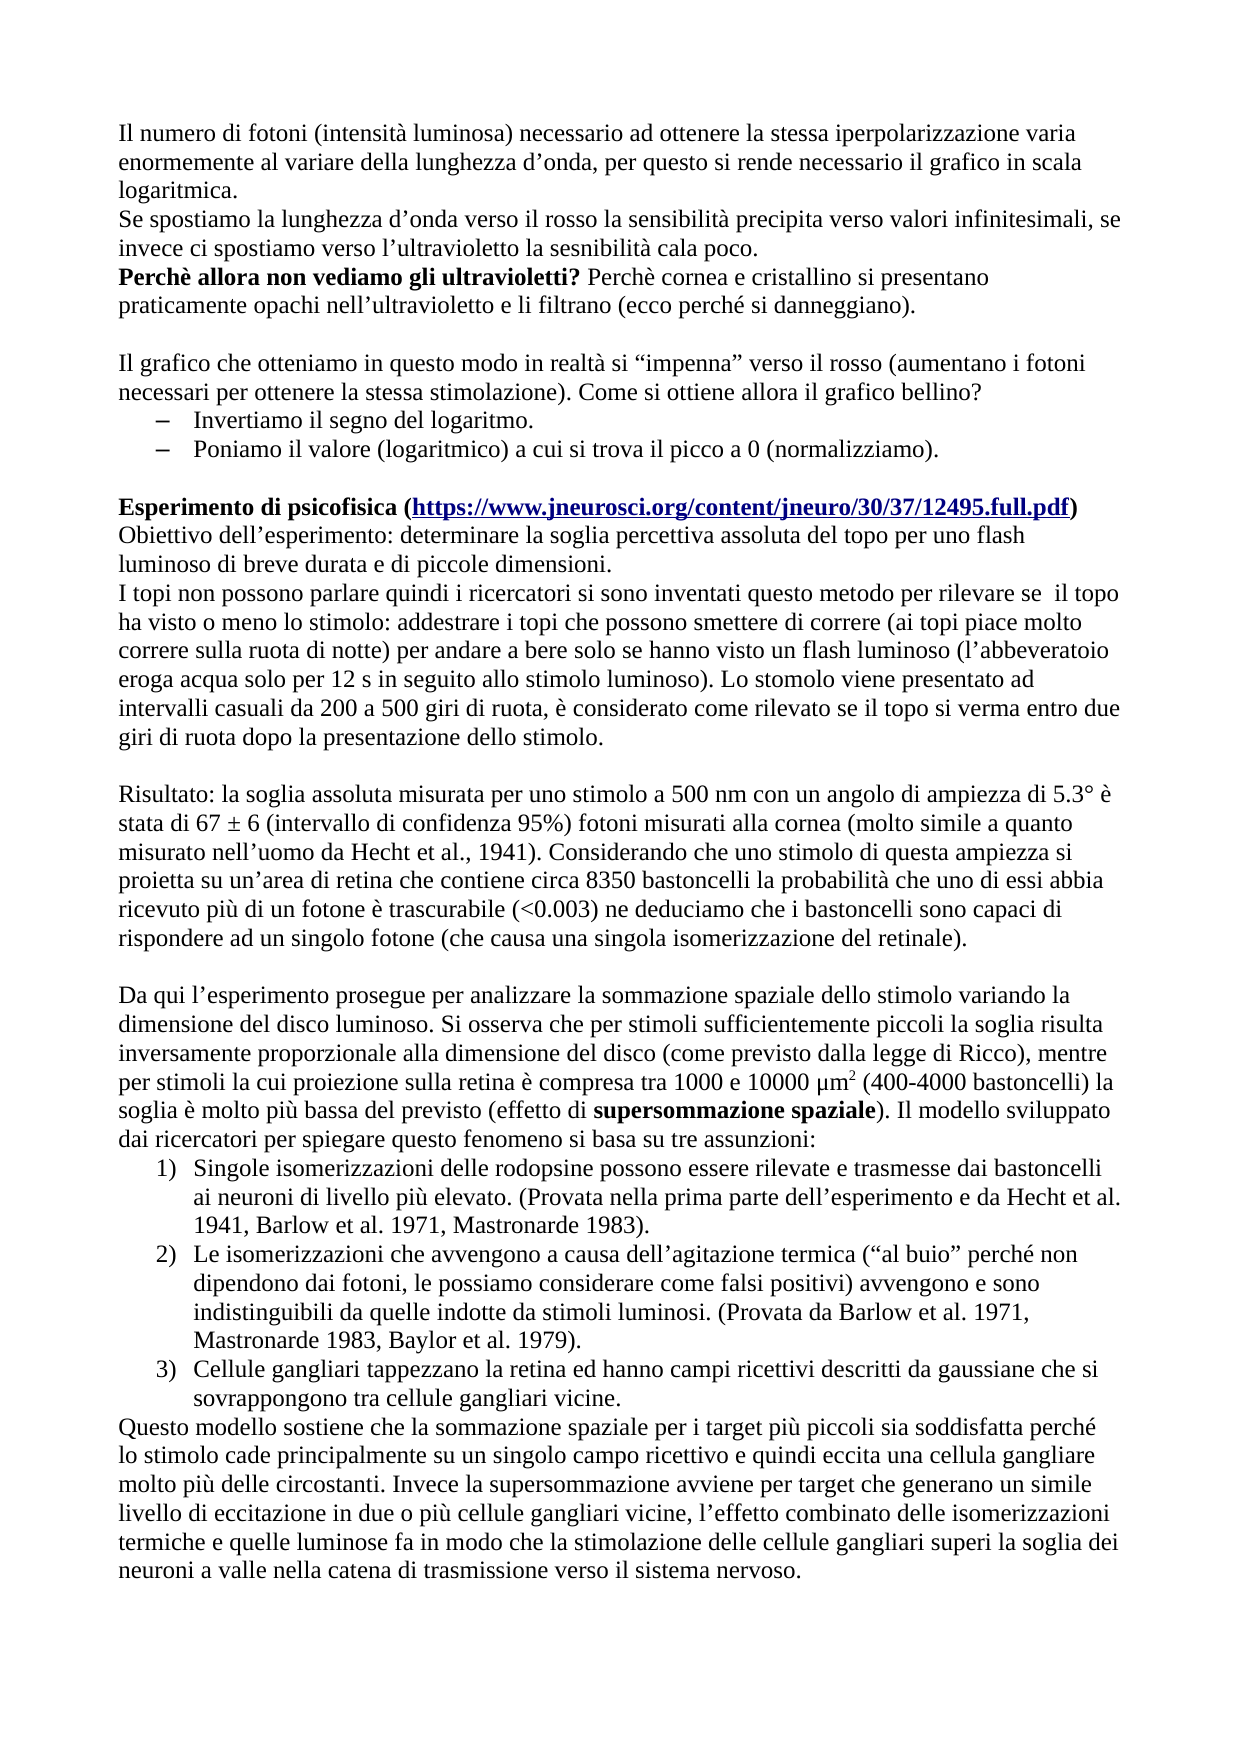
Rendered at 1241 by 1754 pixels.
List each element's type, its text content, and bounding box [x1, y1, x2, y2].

list Poniamo il valore (logaritmico) a cui si trova il picco a 0 (normalizziamo). [156, 434, 1122, 463]
text Se spostiamo la lunghezza d’onda verso il rosso la sensibilità precipita verso valori infinitesimali, se invece ci spostiamo verso l’ultravioletto la sesnibilità cala poco. [118, 204, 1122, 262]
text Il grafico che otteniamo in questo modo in realtà si “impenna” verso il rosso (aumentano i fotoni necessari per ottenere la stessa stimolazione). Come si ottiene allora il grafico bellino? [118, 348, 1122, 406]
text Da qui l’esperimento prosegue per analizzare la sommazione spaziale dello stimolo variando la dimensione del disco luminoso. Si osserva che per stimoli sufficientemente piccoli la soglia risulta inversamente proporzionale alla dimensione del disco (come previsto dalla legge di Ricco), mentre per stimoli la cui proiezione sulla retina è compresa tra 1000 e 10000 μm2 (400-4000 bastoncelli) la soglia è molto più bassa del previsto (effetto di supersommazione spaziale). Il modello sviluppato dai ricercatori per spiegare questo fenomeno si basa su tre assunzioni: [118, 981, 1122, 1153]
text Il numero di fotoni (intensità luminosa) necessario ad ottenere la stessa iperpolarizzazione varia enormemente al variare della lunghezza d’onda, per questo si rende necessario il grafico in scala logaritmica. [118, 118, 1122, 204]
text Risultato: la soglia assoluta misurata per uno stimolo a 500 nm con un angolo di ampiezza di 5.3° è stata di 67 ± 6 (intervallo di confidenza 95%) fotoni misurati alla cornea (molto simile a quanto misurato nell’uomo da Hecht et al., 1941). Considerando che uno stimolo di questa ampiezza si proietta su un’area di retina che contiene circa 8350 bastoncelli la probabilità che uno di essi abbia ricevuto più di un fotone è trascurabile (<0.003) ne deduciamo che i bastoncelli sono capaci di rispondere ad un singolo fotone (che causa una singola isomerizzazione del retinale). [118, 779, 1122, 952]
text Questo modello sostiene che la sommazione spaziale per i target più piccoli sia soddisfatta perché lo stimolo cade principalmente su un singolo campo ricettivo e quindi eccita una cellula gangliare molto più delle circostanti. Invece la supersommazione avviene per target che generano un simile livello di eccitazione in due o più cellule gangliari vicine, l’effetto combinato delle isomerizzazioni termiche e quelle luminose fa in modo che la stimolazione delle cellule gangliari superi la soglia dei neuroni a valle nella catena di trasmissione verso il sistema nervoso. [118, 1412, 1122, 1584]
text Perchè allora non vediamo gli ultravioletti? Perchè cornea e cristallino si presentano praticamente opachi nell’ultravioletto e li filtrano (ecco perché si danneggiano). [118, 262, 1122, 319]
text Esperimento di psicofisica (https://www.jneurosci.org/content/jneuro/30/37/12495.full.pdf) [118, 492, 1122, 521]
list Singole isomerizzazioni delle rodopsine possono essere rilevate e trasmesse dai bastoncelli ai neuroni di livello più elevato. (Provata nella prima parte dell’esperimento e da Hecht et al. 1941, Barlow et al. 1971, Mastronarde 1983). [156, 1153, 1122, 1239]
text Obiettivo dell’esperimento: determinare la soglia percettiva assoluta del topo per uno flash luminoso di breve durata e di piccole dimensioni. [118, 521, 1122, 578]
list Invertiamo il segno del logaritmo. [156, 406, 1122, 434]
list Cellule gangliari tappezzano la retina ed hanno campi ricettivi descritti da gaussiane che si sovrappongono tra cellule gangliari vicine. [156, 1354, 1122, 1412]
text I topi non possono parlare quindi i ricercatori si sono inventati questo metodo per rilevare se il topo ha visto o meno lo stimolo: addestrare i topi che possono smettere di correre (ai topi piace molto correre sulla ruota di notte) per andare a bere solo se hanno visto un flash luminoso (l’abbeveratoio eroga acqua solo per 12 s in seguito allo stimolo luminoso). Lo stomolo viene presentato ad intervalli casuali da 200 a 500 giri di ruota, è considerato come rilevato se il topo si verma entro due giri di ruota dopo la presentazione dello stimolo. [118, 578, 1122, 751]
list Le isomerizzazioni che avvengono a causa dell’agitazione termica (“al buio” perché non dipendono dai fotoni, le possiamo considerare come falsi positivi) avvengono e sono indistinguibili da quelle indotte da stimoli luminosi. (Provata da Barlow et al. 1971, Mastronarde 1983, Baylor et al. 1979). [156, 1239, 1122, 1354]
